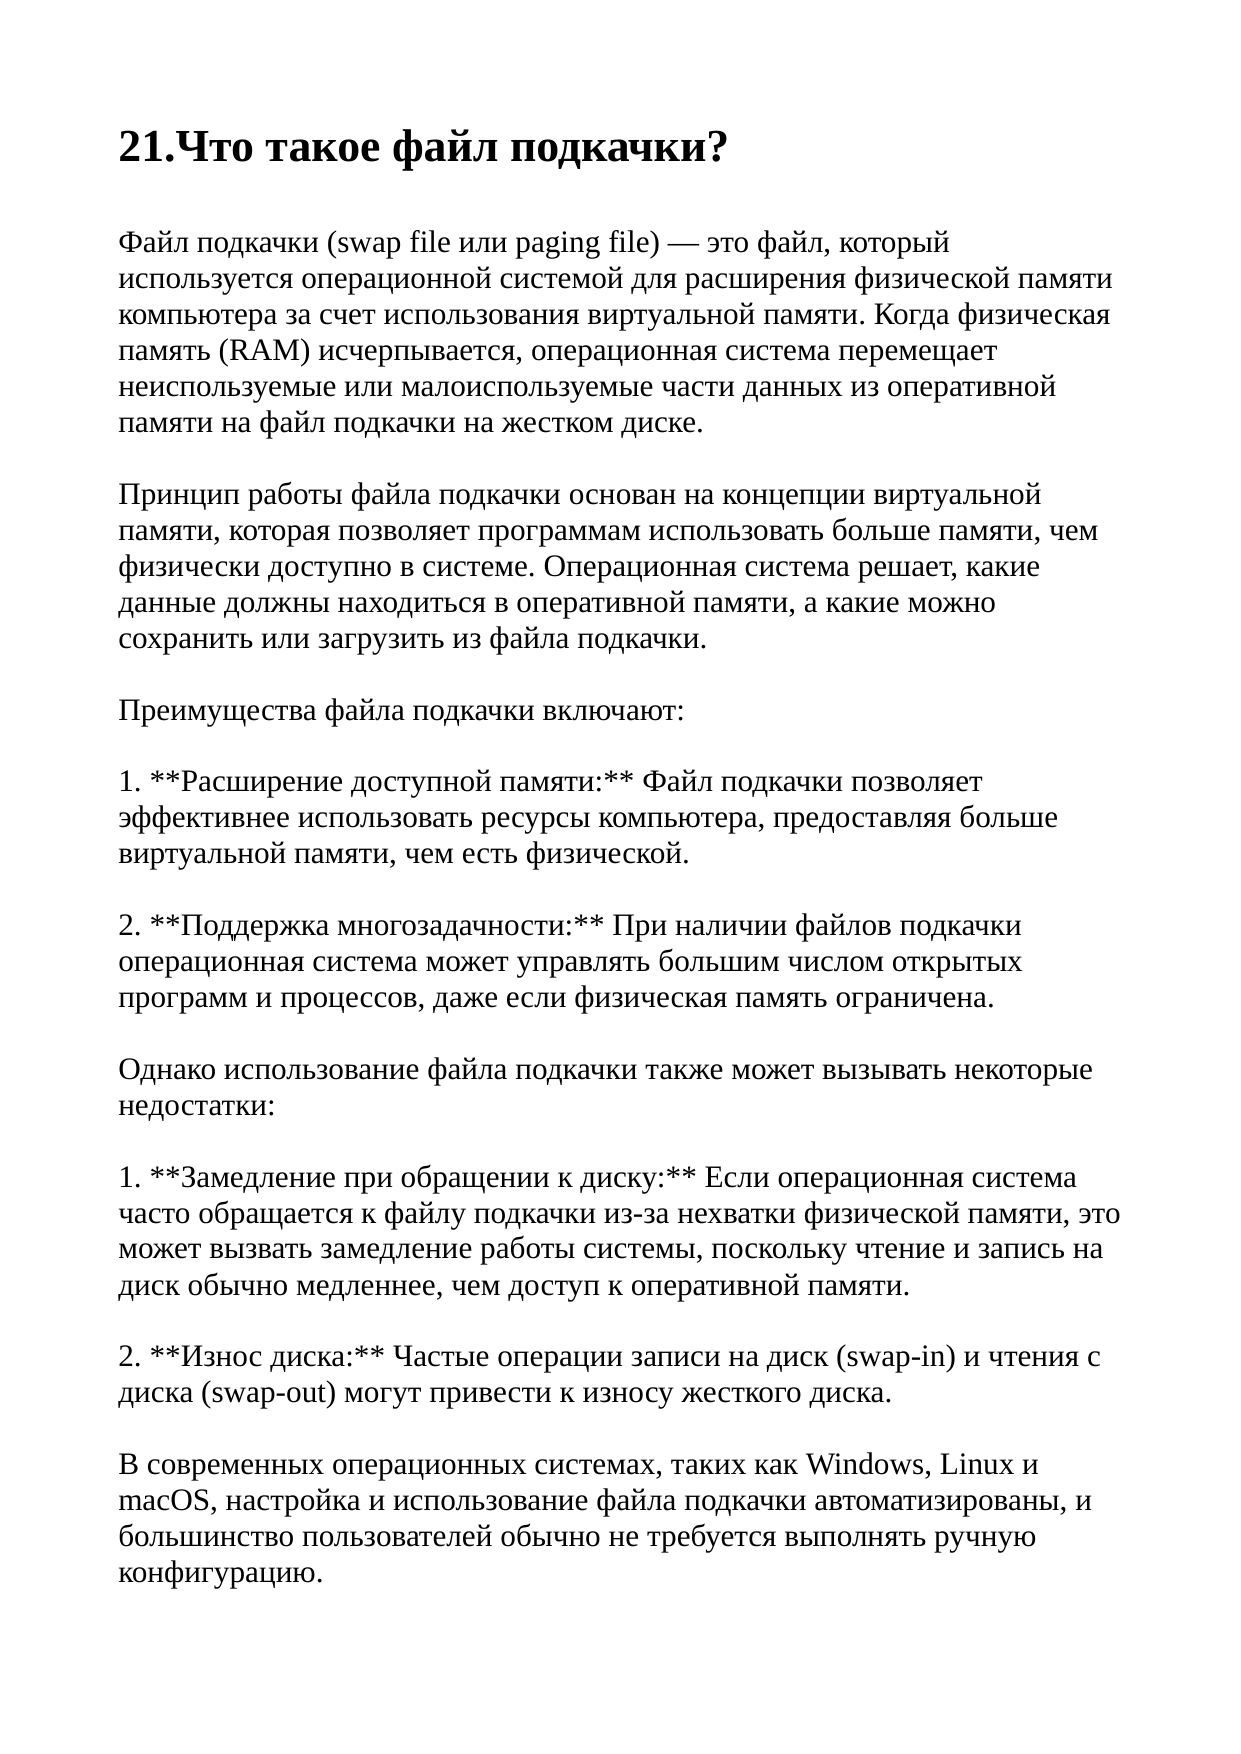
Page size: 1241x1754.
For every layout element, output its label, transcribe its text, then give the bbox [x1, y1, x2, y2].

text 2. **Износ диска:** Частые операции записи на диск (swap-in) и чтения с диска (swap-out) могут привести к износу жесткого диска. [118, 1338, 1122, 1409]
text Файл подкачки (swap file или paging file) — это файл, который используется операционной системой для расширения физической памяти компьютера за счет использования виртуальной памяти. Когда физическая память (RAM) исчерпывается, операционная система перемещает неиспользуемые или малоиспользуемые части данных из оперативной памяти на файл подкачки на жестком диске. [118, 223, 1122, 439]
text Однако использование файла подкачки также может вызывать некоторые недостатки: [118, 1050, 1122, 1122]
text Преимущества файла подкачки включают: [118, 691, 1122, 727]
text 1. **Расширение доступной памяти:** Файл подкачки позволяет эффективнее использовать ресурсы компьютера, предоставляя больше виртуальной памяти, чем есть физической. [118, 763, 1122, 870]
text В современных операционных системах, таких как Windows, Linux и macOS, настройка и использование файла подкачки автоматизированы, и большинство пользователей обычно не требуется выполнять ручную конфигурацию. [118, 1445, 1122, 1589]
text 2. **Поддержка многозадачности:** При наличии файлов подкачки операционная система может управлять большим числом открытых программ и процессов, даже если физическая память ограничена. [118, 906, 1122, 1014]
text Принцип работы файла подкачки основан на концепции виртуальной памяти, которая позволяет программам использовать больше памяти, чем физически доступно в системе. Операционная система решает, какие данные должны находиться в оперативной памяти, а какие можно сохранить или загрузить из файла подкачки. [118, 475, 1122, 655]
text 1. **Замедление при обращении к диску:** Если операционная система часто обращается к файлу подкачки из-за нехватки физической памяти, это может вызвать замедление работы системы, поскольку чтение и запись на диск обычно медленнее, чем доступ к оперативной памяти. [118, 1158, 1122, 1302]
text 21.Что такое файл подкачки? [118, 118, 1122, 171]
